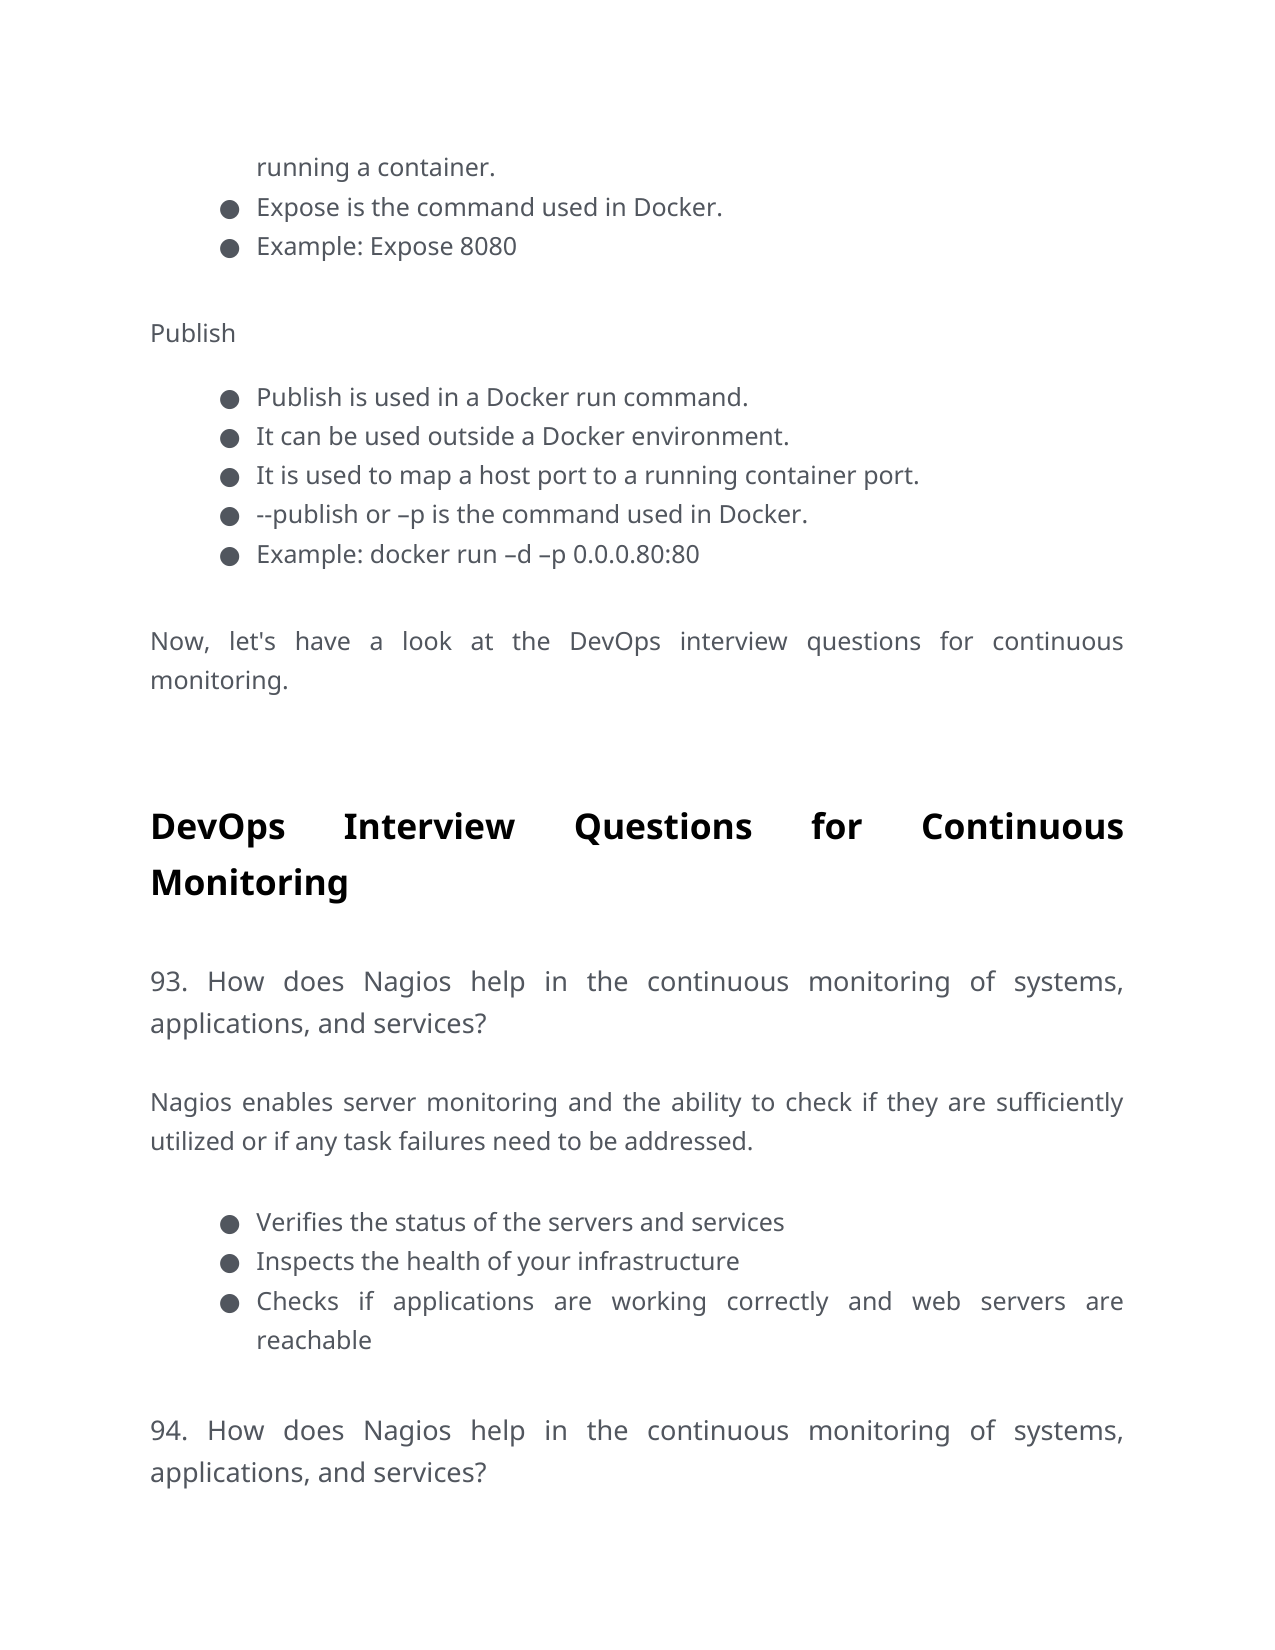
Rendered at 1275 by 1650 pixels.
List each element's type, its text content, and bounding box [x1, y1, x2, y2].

list Example: Expose 8080 [219, 228, 1125, 262]
subtitle DevOps Interview Questions for Continuous Monitoring [150, 802, 1125, 905]
list It can be used outside a Docker environment. [219, 419, 1125, 453]
list Example: docker run –d –p 0.0.0.80:80 [219, 536, 1125, 570]
list Verifies the status of the servers and services [219, 1205, 1125, 1239]
subtitle 93. How does Nagios help in the continuous monitoring of systems, applications, and services? [150, 962, 1125, 1042]
subtitle Publish [150, 315, 1125, 349]
subtitle 94. How does Nagios help in the continuous monitoring of systems, applications, and services? [150, 1411, 1125, 1491]
list running a container. [219, 150, 1125, 184]
text Nagios enables server monitoring and the ability to check if they are sufficiently utilized or if any task failures need to be addressed. [150, 1085, 1125, 1158]
text Now, let's have a look at the DevOps interview questions for continuous monitoring. [150, 623, 1125, 697]
list Publish is used in a Docker run command. [219, 379, 1125, 414]
list It is used to map a host port to a running container port. [219, 458, 1125, 492]
list Inspects the health of your infrastructure [219, 1244, 1125, 1278]
list Checks if applications are working correctly and web servers are reachable [219, 1283, 1125, 1356]
list Expose is the command used in Docker. [219, 189, 1125, 223]
list --publish or –p is the command used in Docker. [219, 497, 1125, 531]
